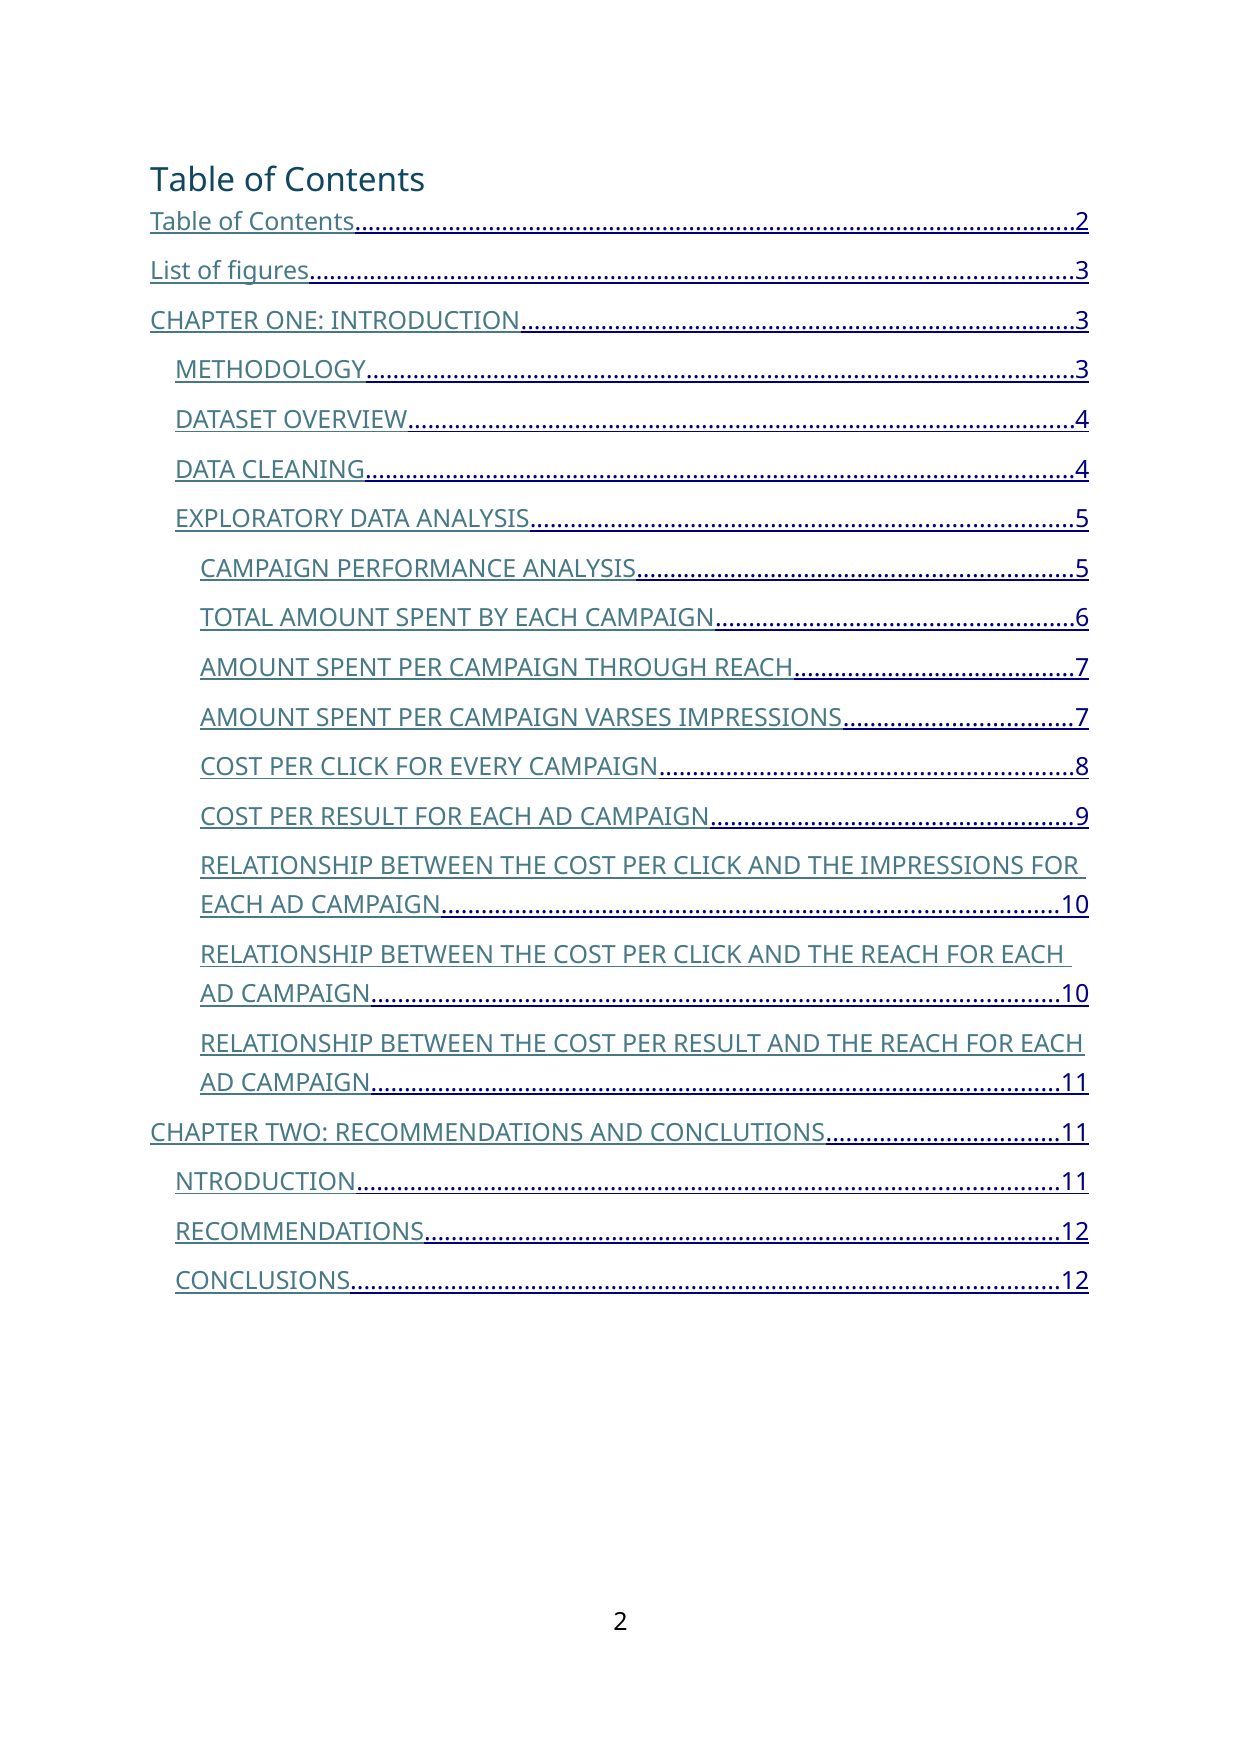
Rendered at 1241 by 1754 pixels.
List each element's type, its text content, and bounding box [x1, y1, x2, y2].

subtitle Table of Contents [150, 156, 1090, 201]
text CHAPTER ONE: INTRODUCTION 3 [150, 303, 1090, 337]
text CONCLUSIONS 12 [175, 1263, 1090, 1297]
text METHODOLOGY 3 [175, 352, 1090, 386]
text COST PER RESULT FOR EACH AD CAMPAIGN 9 [200, 798, 1090, 832]
text RELATIONSHIP BETWEEN THE COST PER RESULT AND THE REACH FOR EACH AD CAMPAIGN 11 [200, 1026, 1090, 1099]
text TOTAL AMOUNT SPENT BY EACH CAMPAIGN 6 [200, 600, 1090, 634]
text NTRODUCTION 11 [175, 1164, 1090, 1198]
text RELATIONSHIP BETWEEN THE COST PER CLICK AND THE REACH FOR EACH AD CAMPAIGN 10 [200, 937, 1090, 1010]
text EXPLORATORY DATA ANALYSIS 5 [175, 501, 1090, 535]
text Table of Contents 2 [150, 203, 1090, 237]
text AMOUNT SPENT PER CAMPAIGN VARSES IMPRESSIONS 7 [200, 699, 1090, 733]
text RECOMMENDATIONS 12 [175, 1213, 1090, 1247]
text DATASET OVERVIEW 4 [175, 402, 1090, 436]
text CAMPAIGN PERFORMANCE ANALYSIS 5 [200, 551, 1090, 584]
text COST PER CLICK FOR EVERY CAMPAIGN 8 [200, 749, 1090, 783]
text CHAPTER TWO: RECOMMENDATIONS AND CONCLUTIONS 11 [150, 1114, 1090, 1148]
text RELATIONSHIP BETWEEN THE COST PER CLICK AND THE IMPRESSIONS FOR EACH AD CAMPAIGN 10 [200, 848, 1090, 921]
text DATA CLEANING 4 [175, 451, 1090, 485]
text AMOUNT SPENT PER CAMPAIGN THROUGH REACH 7 [200, 650, 1090, 684]
text List of figures 3 [150, 253, 1090, 287]
